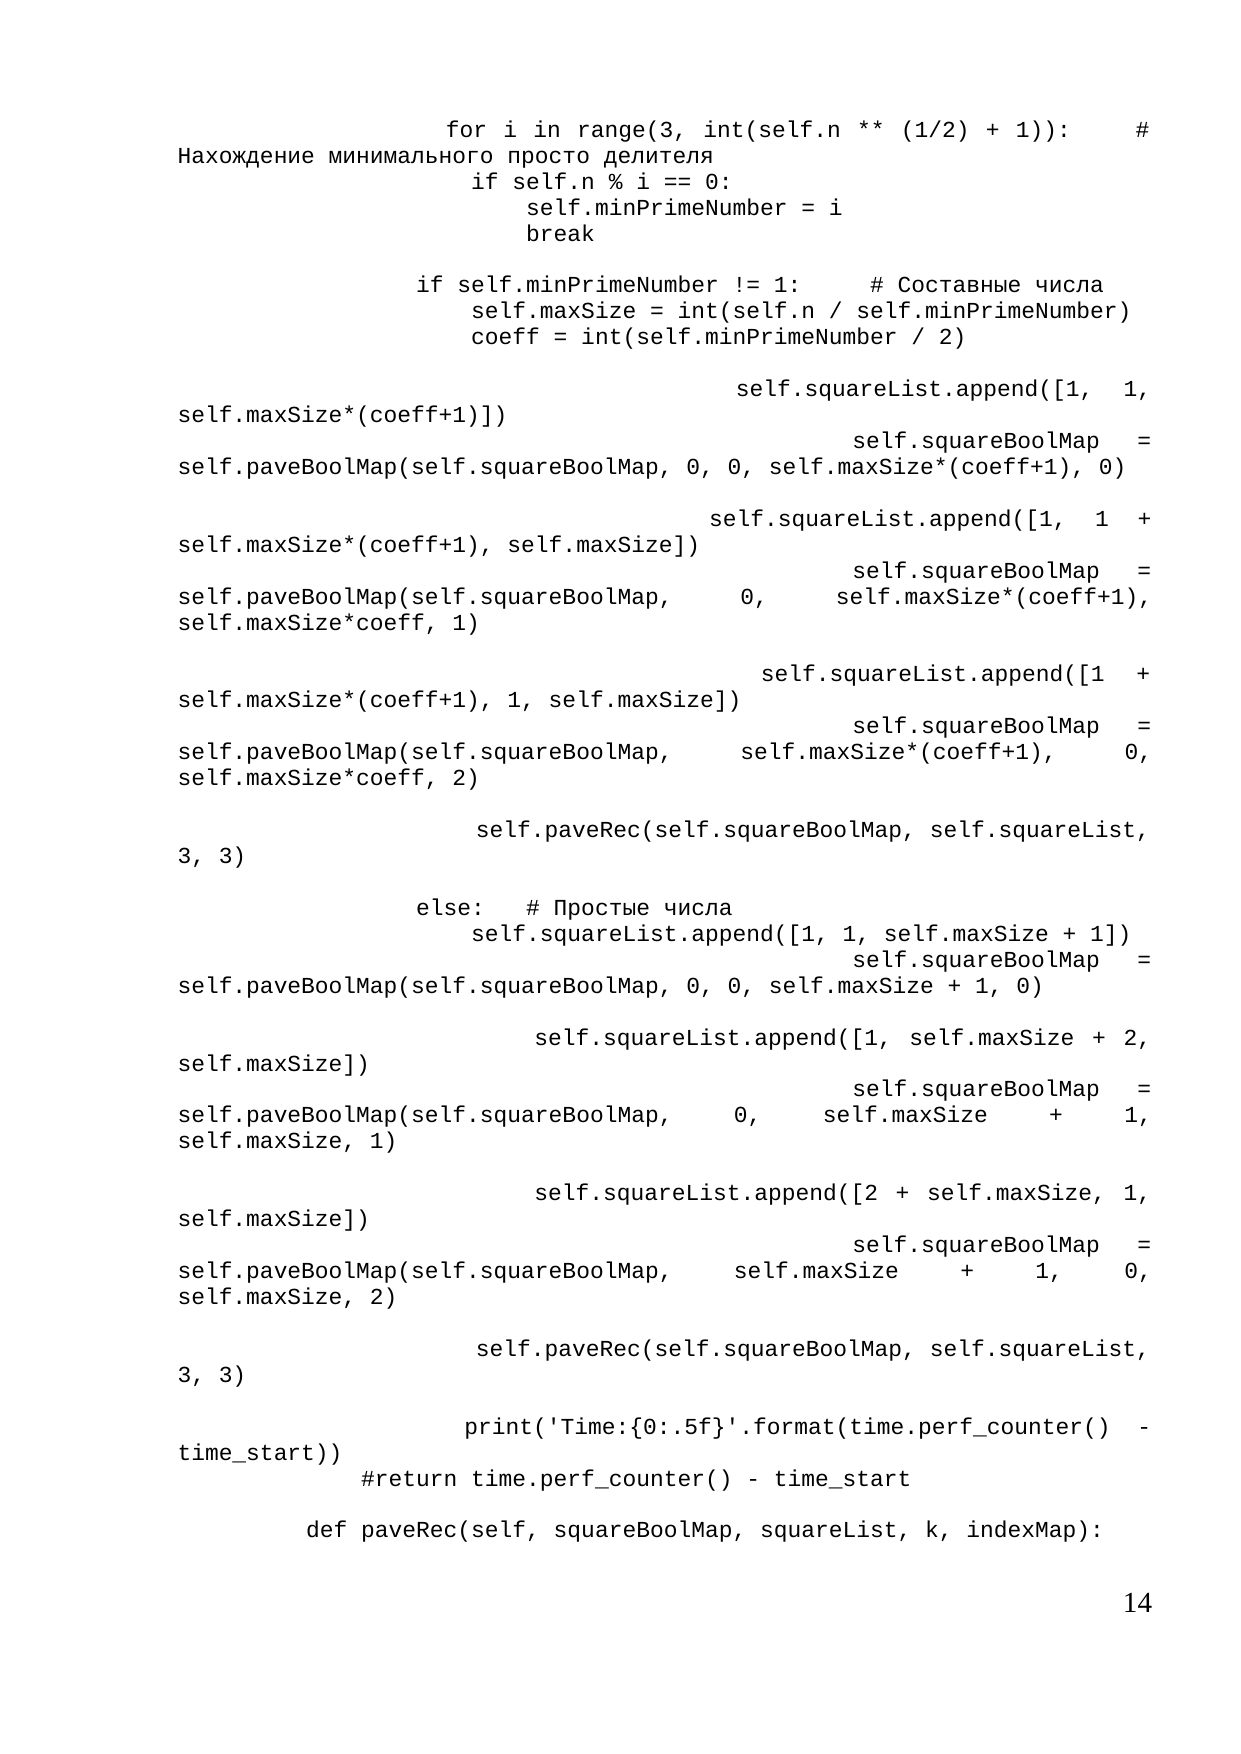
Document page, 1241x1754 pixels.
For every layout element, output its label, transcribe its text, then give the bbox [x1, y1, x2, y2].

text self.squareBoolMap = self.paveBoolMap(self.squareBoolMap, self.maxSize*(coeff+1), 0, self.maxSize*coeff, 2) [177, 715, 1152, 792]
text self.minPrimeNumber = i [177, 196, 1152, 222]
text break [177, 222, 1152, 248]
text def paveRec(self, squareBoolMap, squareList, k, indexMap): [177, 1519, 1152, 1545]
text self.squareList.append([1, 1 + self.maxSize*(coeff+1), self.maxSize]) [177, 507, 1152, 559]
text self.squareBoolMap = self.paveBoolMap(self.squareBoolMap, self.maxSize + 1, 0, self.maxSize, 2) [177, 1233, 1152, 1311]
text self.squareBoolMap = self.paveBoolMap(self.squareBoolMap, 0, self.maxSize + 1, self.maxSize, 1) [177, 1078, 1152, 1156]
text self.squareBoolMap = self.paveBoolMap(self.squareBoolMap, 0, 0, self.maxSize*(coeff+1), 0) [177, 429, 1152, 481]
text self.squareList.append([1 + self.maxSize*(coeff+1), 1, self.maxSize]) [177, 663, 1152, 715]
text coeff = int(self.minPrimeNumber / 2) [177, 326, 1152, 352]
text if self.n % i == 0: [177, 170, 1152, 196]
text else: # Простые числа [177, 896, 1152, 922]
text for i in range(3, int(self.n ** (1/2) + 1)): # Нахождение минимального просто делителя [177, 118, 1152, 170]
text self.squareBoolMap = self.paveBoolMap(self.squareBoolMap, 0, 0, self.maxSize + 1, 0) [177, 948, 1152, 1000]
text #return time.perf_counter() - time_start [177, 1467, 1152, 1493]
text self.paveRec(self.squareBoolMap, self.squareList, 3, 3) [177, 1337, 1152, 1389]
text self.squareList.append([1, 1, self.maxSize*(coeff+1)]) [177, 377, 1152, 429]
text self.squareList.append([1, self.maxSize + 2, self.maxSize]) [177, 1026, 1152, 1078]
text self.squareList.append([1, 1, self.maxSize + 1]) [177, 922, 1152, 948]
text self.paveRec(self.squareBoolMap, self.squareList, 3, 3) [177, 818, 1152, 870]
text self.squareList.append([2 + self.maxSize, 1, self.maxSize]) [177, 1182, 1152, 1233]
text if self.minPrimeNumber != 1: # Составные числа [177, 274, 1152, 300]
text print('Time:{0:.5f}'.format(time.perf_counter() - time_start)) [177, 1415, 1152, 1467]
text self.maxSize = int(self.n / self.minPrimeNumber) [177, 300, 1152, 326]
text self.squareBoolMap = self.paveBoolMap(self.squareBoolMap, 0, self.maxSize*(coeff+1), self.maxSize*coeff, 1) [177, 559, 1152, 637]
